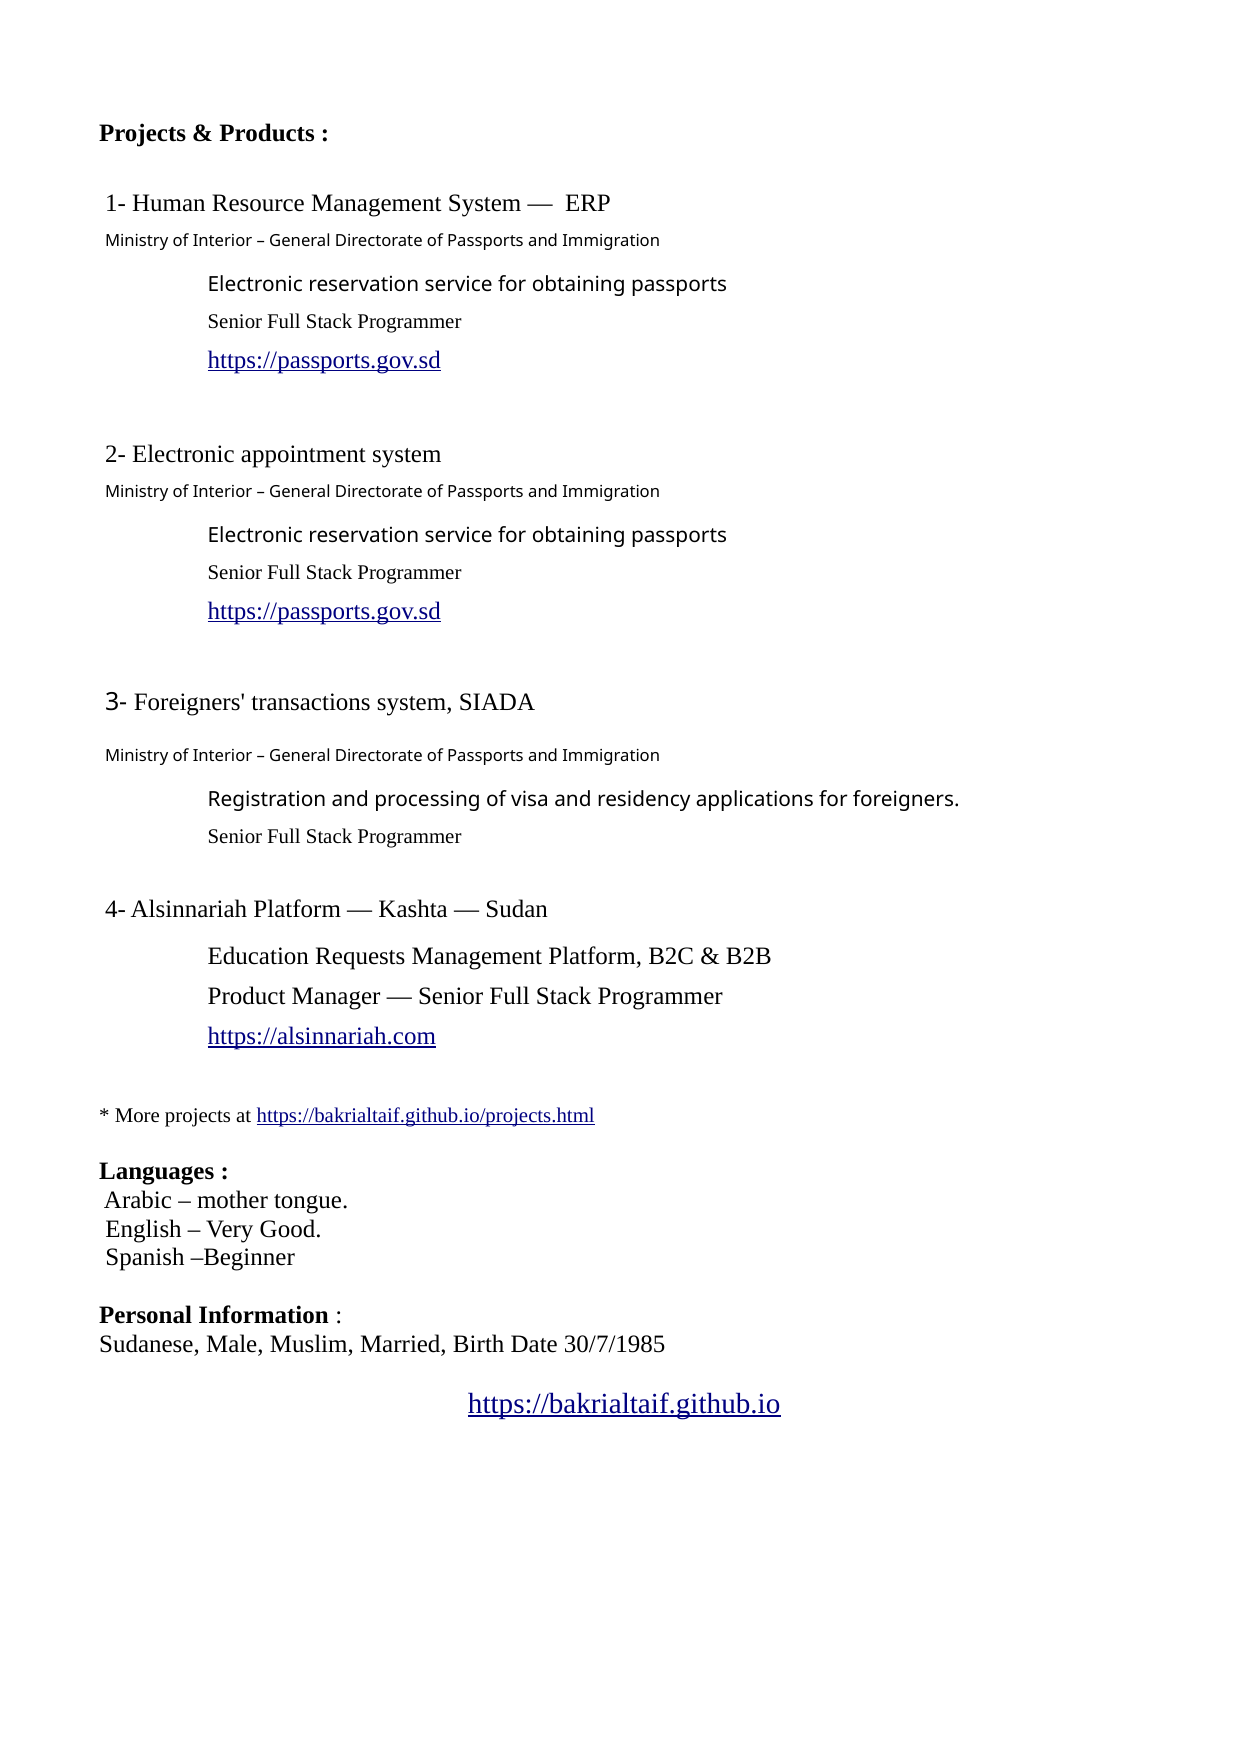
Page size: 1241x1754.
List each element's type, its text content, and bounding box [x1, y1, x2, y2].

table_cell Senior Full Stack Programmer [202, 555, 1149, 590]
text Languages : [99, 1156, 1149, 1185]
table_cell Electronic reservation service for obtaining passports [202, 515, 1149, 554]
table_cell [99, 264, 202, 379]
table_cell https://alsinnariah.com [202, 1016, 1149, 1056]
table_cell https://passports.gov.sd [202, 590, 1149, 630]
table_cell Product Manager — Senior Full Stack Programmer [202, 975, 1149, 1016]
text Arabic – mother tongue. [99, 1185, 1149, 1214]
table_cell Electronic reservation service for obtaining passports [202, 264, 1149, 303]
table_cell [99, 515, 202, 630]
table_cell Education Requests Management Platform, B2C & B2B [202, 935, 1149, 975]
text https://bakrialtaif.github.io [99, 1386, 1149, 1420]
text Projects & Products : [99, 118, 1149, 147]
text English – Very Good. [99, 1214, 1149, 1242]
table_cell [99, 778, 202, 854]
text Sudanese, Male, Muslim, Married, Birth Date 30/7/1985 [99, 1329, 1149, 1357]
table_cell Senior Full Stack Programmer [202, 818, 1149, 854]
table_header 3- Foreigners' transactions system, SIADA Ministry of Interior – General Directorate of Passports and Immigration [99, 678, 1149, 778]
table_cell Senior Full Stack Programmer [202, 304, 1149, 339]
text * More projects at https://bakrialtaif.github.io/projects.html [99, 1103, 1149, 1127]
table_cell https://passports.gov.sd [202, 339, 1149, 379]
table_header 4- Alsinnariah Platform — Kashta — Sudan [99, 883, 1149, 935]
text Spanish –Beginner [99, 1242, 1149, 1271]
text Personal Information : [99, 1300, 1149, 1329]
table_header 1- Human Resource Management System — ERP Ministry of Interior – General Directorate of Passports and Immigration [99, 176, 1149, 263]
table_header 2- Electronic appointment system Ministry of Interior – General Directorate of Passports and Immigration [99, 427, 1149, 515]
table_cell [99, 935, 202, 1056]
table_cell Registration and processing of visa and residency applications for foreigners. [202, 778, 1149, 818]
